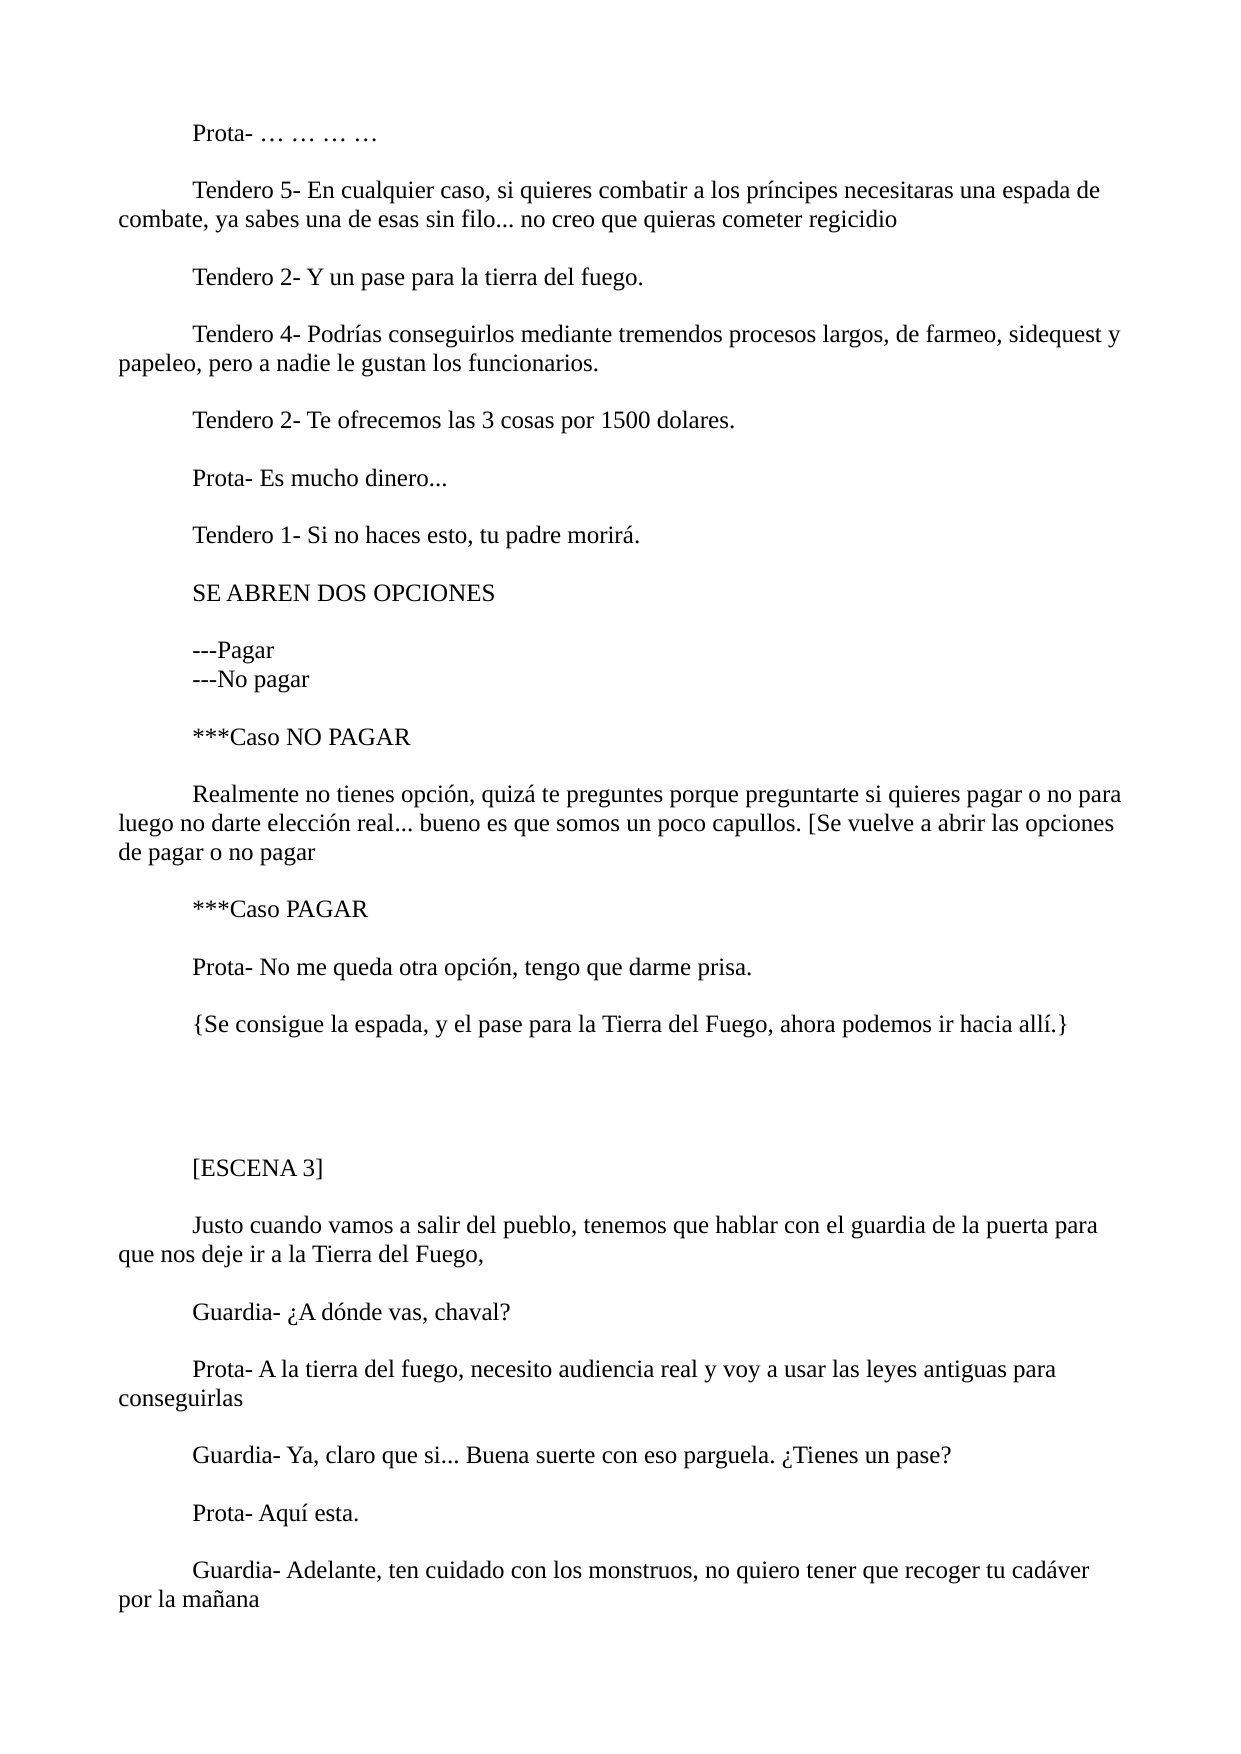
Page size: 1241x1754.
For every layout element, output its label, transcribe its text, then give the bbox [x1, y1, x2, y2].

text SE ABREN DOS OPCIONES [118, 578, 1122, 607]
text Tendero 2- Te ofrecemos las 3 cosas por 1500 dolares. [118, 406, 1122, 434]
text Prota- Aquí esta. [118, 1498, 1122, 1527]
text ***Caso PAGAR [118, 894, 1122, 923]
text Prota- Es mucho dinero... [118, 463, 1122, 492]
text {Se consigue la espada, y el pase para la Tierra del Fuego, ahora podemos ir hacia allí.} [118, 1009, 1122, 1038]
text Justo cuando vamos a salir del pueblo, tenemos que hablar con el guardia de la puerta para que nos deje ir a la Tierra del Fuego, [118, 1211, 1122, 1268]
text [ESCENA 3] [118, 1153, 1122, 1182]
text ---No pagar [118, 664, 1122, 693]
text Tendero 1- Si no haces esto, tu padre morirá. [118, 521, 1122, 549]
text Guardia- Adelante, ten cuidado con los monstruos, no quiero tener que recoger tu cadáver por la mañana [118, 1556, 1122, 1613]
text Tendero 4- Podrías conseguirlos mediante tremendos procesos largos, de farmeo, sidequest y papeleo, pero a nadie le gustan los funcionarios. [118, 319, 1122, 377]
text Guardia- Ya, claro que si... Buena suerte con eso parguela. ¿Tienes un pase? [118, 1441, 1122, 1469]
text Guardia- ¿A dónde vas, chaval? [118, 1297, 1122, 1326]
text Prota- … … … … [118, 118, 1122, 147]
text Tendero 5- En cualquier caso, si quieres combatir a los príncipes necesitaras una espada de combate, ya sabes una de esas sin filo... no creo que quieras cometer regicidio [118, 176, 1122, 233]
text ---Pagar [118, 636, 1122, 664]
text Realmente no tienes opción, quizá te preguntes porque preguntarte si quieres pagar o no para luego no darte elección real... bueno es que somos un poco capullos. [Se vuelve a abrir las opciones de pagar o no pagar [118, 779, 1122, 866]
text Tendero 2- Y un pase para la tierra del fuego. [118, 262, 1122, 291]
text ***Caso NO PAGAR [118, 722, 1122, 751]
text Prota- No me queda otra opción, tengo que darme prisa. [118, 952, 1122, 981]
text Prota- A la tierra del fuego, necesito audiencia real y voy a usar las leyes antiguas para conseguirlas [118, 1354, 1122, 1412]
